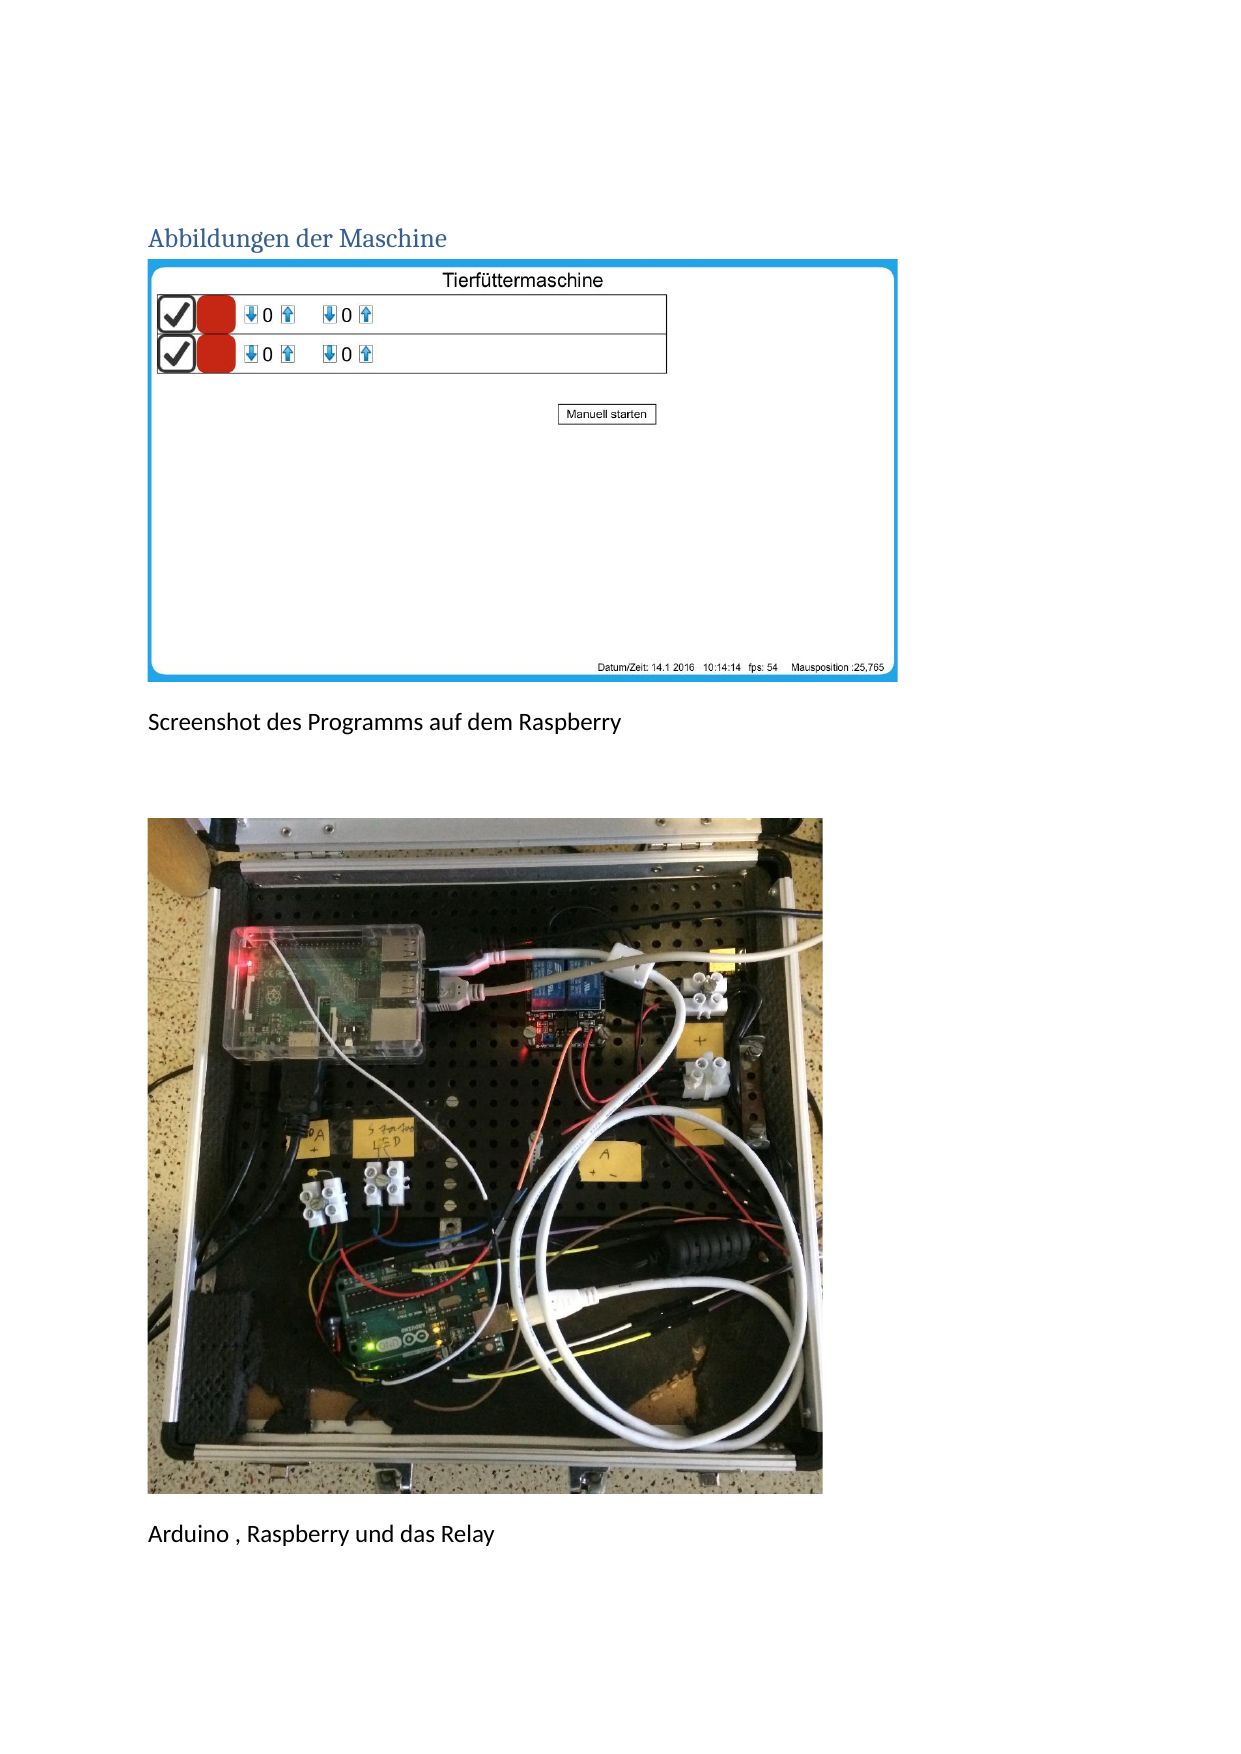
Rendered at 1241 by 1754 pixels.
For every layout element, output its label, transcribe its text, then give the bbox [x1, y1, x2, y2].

picture [147, 259, 898, 682]
text Abbildungen der Maschine [148, 223, 1094, 254]
text Screenshot des Programms auf dem Raspberry [148, 706, 1094, 737]
picture [147, 818, 823, 1494]
text Arduino , Raspberry und das Relay [148, 1519, 1094, 1549]
